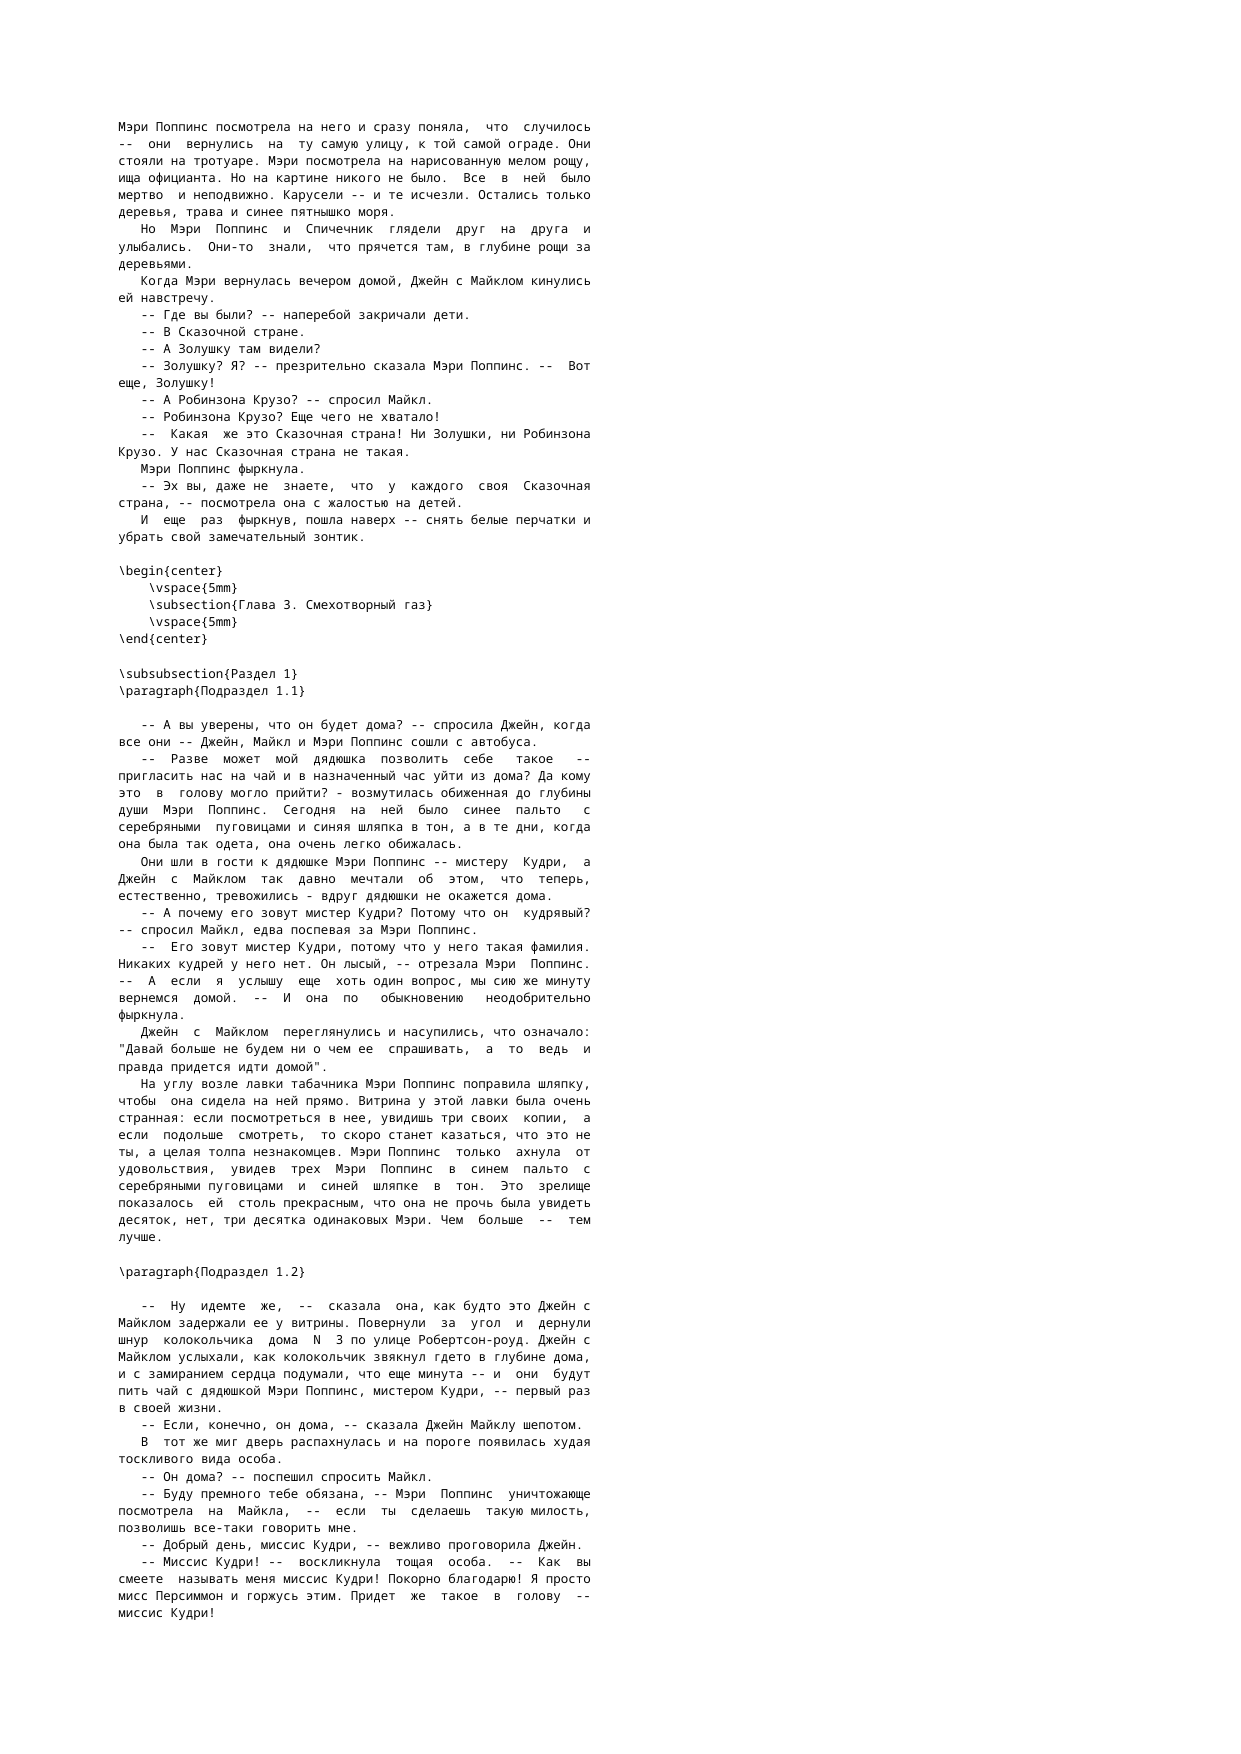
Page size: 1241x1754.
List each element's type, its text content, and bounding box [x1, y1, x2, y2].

text Когда Мэри вернулась вечером домой, Джейн с Майклом кинулись [118, 272, 1122, 289]
text -- Какая же это Сказочная страна! Ни Золушки, ни Робинзона [118, 426, 1122, 443]
text это в голову могло прийти? - возмутилась обиженная до глубины [118, 784, 1122, 801]
text души Мэри Поппинс. Сегодня на ней было синее пальто с [118, 801, 1122, 818]
text лучше. [118, 1228, 1122, 1246]
text мисс Персиммон и горжусь этим. Придет же такое в голову -- [118, 1587, 1122, 1604]
text странная: если посмотреться в нее, увидишь три своих копии, а [118, 1109, 1122, 1126]
text -- Разве может мой дядюшка позволить себе такое -- [118, 750, 1122, 767]
text \subsubsection{Раздел 1} [118, 665, 1122, 682]
text серебряными пуговицами и синей шляпке в тон. Это зрелище [118, 1177, 1122, 1194]
text -- Буду премного тебе обязана, -- Мэри Поппинс уничтожающе [118, 1485, 1122, 1502]
text ей навстречу. [118, 289, 1122, 306]
text серебряными пуговицами и синяя шляпка в тон, а в те дни, когда [118, 818, 1122, 836]
text -- они вернулись на ту самую улицу, к той самой ограде. Они [118, 135, 1122, 152]
text -- спросил Майкл, едва поспевая за Мэри Поппинс. [118, 921, 1122, 938]
text Майклом услыхали, как колокольчик звякнул гдето в глубине дома, [118, 1348, 1122, 1365]
text -- Если, конечно, он дома, -- сказала Джейн Майклу шепотом. [118, 1416, 1122, 1433]
text мертво и неподвижно. Карусели -- и те исчезли. Остались только [118, 186, 1122, 203]
text -- А почему его зовут мистер Кудри? Потому что он кудрявый? [118, 904, 1122, 921]
text ты, а целая толпа незнакомцев. Мэри Поппинс только ахнула от [118, 1143, 1122, 1160]
text -- Робинзона Крузо? Еще чего не хватало! [118, 408, 1122, 426]
text -- А вы уверены, что он будет дома? -- спросила Джейн, когда [118, 716, 1122, 733]
text Но Мэри Поппинс и Спичечник глядели друг на друга и [118, 221, 1122, 238]
text "Давай больше не будем ни о чем ее спрашивать, а то ведь и [118, 1041, 1122, 1058]
text позволишь все-таки говорить мне. [118, 1519, 1122, 1536]
text -- А Робинзона Крузо? -- спросил Майкл. [118, 391, 1122, 408]
text смеете называть меня миссис Кудри! Покорно благодарю! Я просто [118, 1570, 1122, 1587]
text -- Его зовут мистер Кудри, потому что у него такая фамилия. [118, 938, 1122, 955]
text естественно, тревожились - вдруг дядюшки не окажется дома. [118, 887, 1122, 904]
text В тот же миг дверь распахнулась и на пороге появилась худая [118, 1433, 1122, 1451]
text И еще раз фыркнув, пошла наверх -- снять белые перчатки и [118, 511, 1122, 528]
text стояли на тротуаре. Мэри посмотрела на нарисованную мелом рощу, [118, 152, 1122, 169]
text Джейн с Майклом так давно мечтали об этом, что теперь, [118, 870, 1122, 887]
text в своей жизни. [118, 1399, 1122, 1416]
text Мэри Поппинс фыркнула. [118, 460, 1122, 477]
text тоскливого вида особа. [118, 1451, 1122, 1468]
text -- А Золушку там видели? [118, 340, 1122, 357]
text она была так одета, она очень легко обижалась. [118, 836, 1122, 853]
text деревьями. [118, 255, 1122, 272]
text ища официанта. Но на картине никого не было. Все в ней было [118, 169, 1122, 186]
text \paragraph{Подраздел 1.1} [118, 682, 1122, 699]
text чтобы она сидела на ней прямо. Витрина у этой лавки была очень [118, 1092, 1122, 1109]
text Никаких кудрей у него нет. Он лысый, -- отрезала Мэри Поппинс. [118, 955, 1122, 972]
text улыбались. Они-то знали, что прячется там, в глубине рощи за [118, 238, 1122, 255]
text фыркнула. [118, 1006, 1122, 1023]
text На углу возле лавки табачника Мэри Поппинс поправила шляпку, [118, 1075, 1122, 1092]
text все они -- Джейн, Майкл и Мэри Поппинс сошли с автобуса. [118, 733, 1122, 750]
text -- Миссис Кудри! -- воскликнула тощая особа. -- Как вы [118, 1553, 1122, 1570]
text \vspace{5mm} [118, 579, 1122, 596]
text -- Эх вы, даже не знаете, что у каждого своя Сказочная [118, 477, 1122, 494]
text Мэри Поппинс посмотрела на него и сразу поняла, что случилось [118, 118, 1122, 135]
text Майклом задержали ее у витрины. Повернули за угол и дернули [118, 1314, 1122, 1331]
text десяток, нет, три десятка одинаковых Мэри. Чем больше -- тем [118, 1211, 1122, 1228]
text пить чай с дядюшкой Мэри Поппинс, мистером Кудри, -- первый раз [118, 1382, 1122, 1399]
text \end{center} [118, 631, 1122, 648]
text -- Добрый день, миссис Кудри, -- вежливо проговорила Джейн. [118, 1536, 1122, 1553]
text -- В Сказочной стране. [118, 323, 1122, 340]
text вернемся домой. -- И она по обыкновению неодобрительно [118, 989, 1122, 1006]
text Они шли в гости к дядюшке Мэри Поппинс -- мистеру Кудри, а [118, 853, 1122, 870]
text правда придется идти домой". [118, 1058, 1122, 1075]
text удовольствия, увидев трех Мэри Поппинс в синем пальто с [118, 1160, 1122, 1177]
text \paragraph{Подраздел 1.2} [118, 1263, 1122, 1280]
text посмотрела на Майкла, -- если ты сделаешь такую милость, [118, 1502, 1122, 1519]
text страна, -- посмотрела она с жалостью на детей. [118, 494, 1122, 511]
text -- А если я услышу еще хоть один вопрос, мы сию же минуту [118, 972, 1122, 989]
text пригласить нас на чай и в назначенный час уйти из дома? Да кому [118, 767, 1122, 784]
text -- Золушку? Я? -- презрительно сказала Мэри Поппинс. -- Вот [118, 357, 1122, 374]
text если подольше смотреть, то скоро станет казаться, что это не [118, 1126, 1122, 1143]
text убрать свой замечательный зонтик. [118, 528, 1122, 545]
text миссис Кудри! [118, 1604, 1122, 1621]
text \begin{center} [118, 562, 1122, 579]
text Джейн с Майклом переглянулись и насупились, что означало: [118, 1023, 1122, 1041]
text еще, Золушку! [118, 374, 1122, 391]
text -- Где вы были? -- наперебой закричали дети. [118, 306, 1122, 323]
text Крузо. У нас Сказочная страна не такая. [118, 443, 1122, 460]
text деревья, трава и синее пятнышко моря. [118, 203, 1122, 221]
text шнур колокольчика дома N 3 по улице Робертсон-роуд. Джейн с [118, 1331, 1122, 1348]
text и с замиранием сердца подумали, что еще минута -- и они будут [118, 1365, 1122, 1382]
text -- Ну идемте же, -- сказала она, как будто это Джейн с [118, 1297, 1122, 1314]
text \vspace{5mm} [118, 613, 1122, 631]
text \subsection{Глава 3. Смехотворный газ} [118, 596, 1122, 613]
text показалось ей столь прекрасным, что она не прочь была увидеть [118, 1194, 1122, 1211]
text -- Он дома? -- поспешил спросить Майкл. [118, 1468, 1122, 1485]
